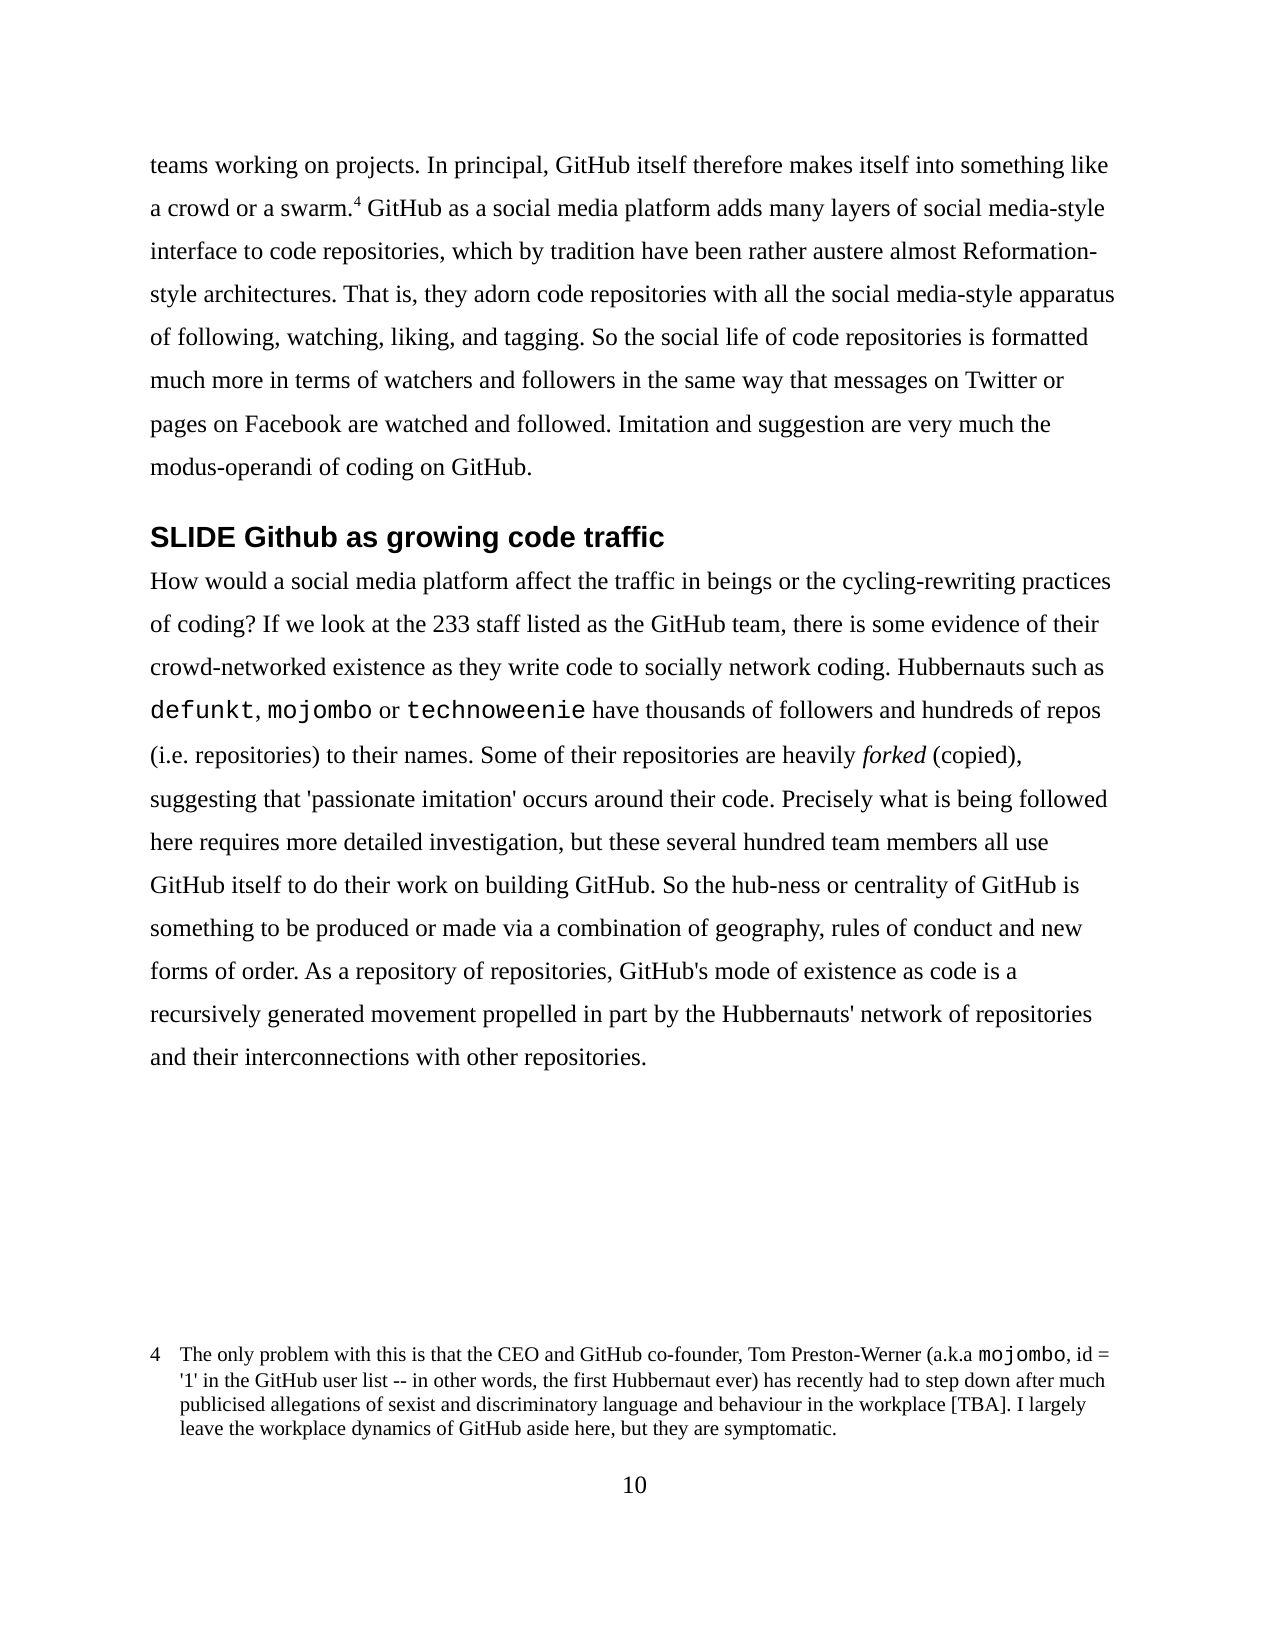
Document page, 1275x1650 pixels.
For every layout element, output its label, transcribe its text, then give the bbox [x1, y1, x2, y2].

subtitle SLIDE Github as growing code traffic [150, 520, 1125, 553]
text The only problem with this is that the CEO and GitHub co-founder, Tom Preston-Werner (a.k.a mojombo, id = '1' in the GitHub user list -- in other words, the first Hubbernaut ever) has recently had to step down after much publicised allegations of sexist and discriminatory language and behaviour in the workplace [TBA]. I largely leave the workplace dynamics of GitHub aside here, but they are symptomatic. [150, 1342, 1125, 1440]
text teams working on projects. In principal, GitHub itself therefore makes itself into something like a crowd or a swarm. GitHub as a social media platform adds many layers of social media-style interface to code repositories, which by tradition have been rather austere almost Reformation-style architectures. That is, they adorn code repositories with all the social media-style apparatus of following, watching, liking, and tagging. So the social life of code repositories is formatted much more in terms of watchers and followers in the same way that messages on Twitter or pages on Facebook are watched and followed. Imitation and suggestion are very much the modus-operandi of coding on GitHub. [150, 150, 1125, 481]
text How would a social media platform affect the traffic in beings or the cycling-rewriting practices of coding? If we look at the 233 staff listed as the GitHub team, there is some evidence of their crowd-networked existence as they write code to socially network coding. Hubbernauts such as defunkt, mojombo or technoweenie have thousands of followers and hundreds of repos (i.e. repositories) to their names. Some of their repositories are heavily forked (copied), suggesting that 'passionate imitation' occurs around their code. Precisely what is being followed here requires more detailed investigation, but these several hundred team members all use GitHub itself to do their work on building GitHub. So the hub-ness or centrality of GitHub is something to be produced or made via a combination of geography, rules of conduct and new forms of order. As a repository of repositories, GitHub's mode of existence as code is a recursively generated movement propelled in part by the Hubbernauts' network of repositories and their interconnections with other repositories. [150, 566, 1125, 1071]
